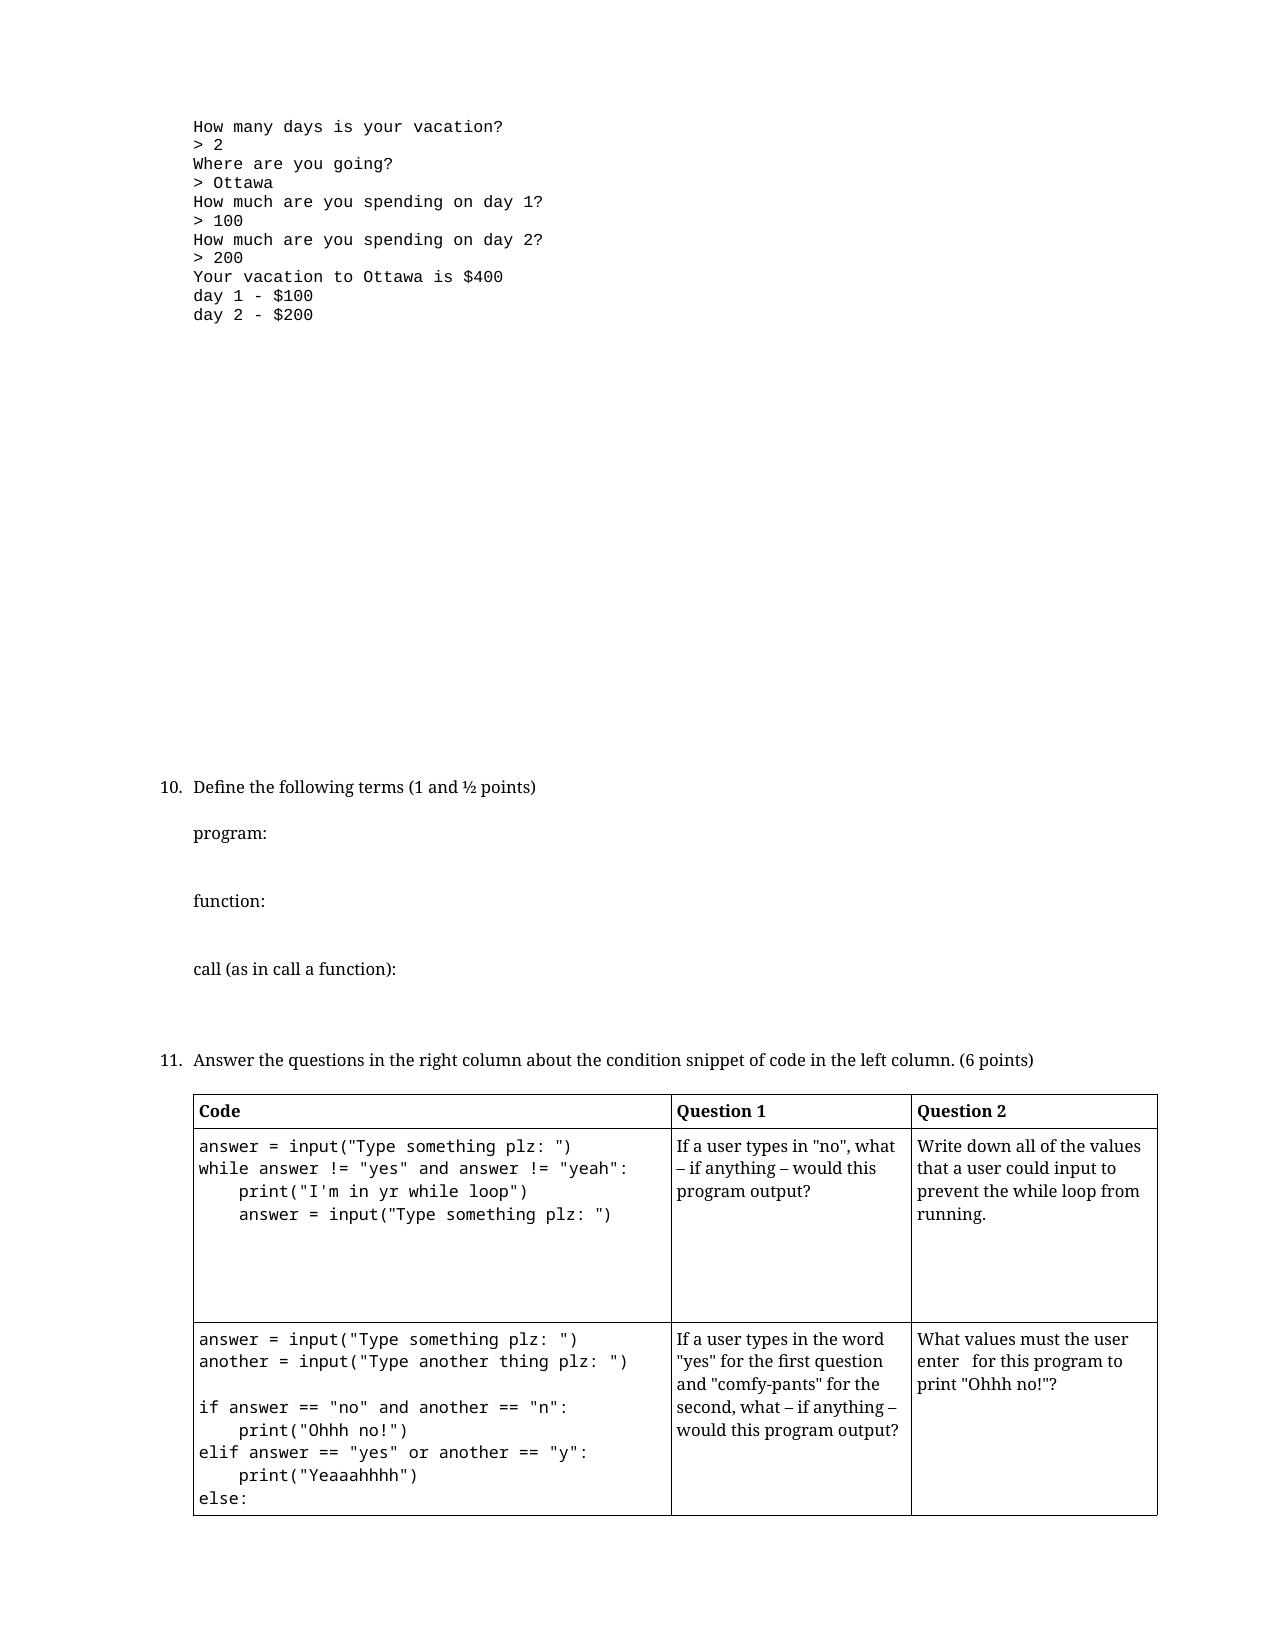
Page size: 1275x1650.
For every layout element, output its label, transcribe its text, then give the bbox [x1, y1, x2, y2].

table_header Code [194, 1095, 671, 1128]
table_cell If a user types in the word "yes" for the first question and "comfy-pants" for the second, what – if anything – would this program output? [672, 1323, 911, 1515]
table_cell If a user types in "no", what – if anything – would this program output? [672, 1129, 911, 1322]
list How much are you spending on day 2? [156, 231, 1157, 250]
list How much are you spending on day 1? [156, 193, 1157, 212]
list day 2 - $200 [156, 307, 1157, 326]
list Your vacation to Ottawa is $400 [156, 269, 1157, 288]
list > Ottawa [156, 175, 1157, 193]
list How many days is your vacation? [156, 118, 1157, 137]
list Define the following terms (1 and ½ points) program: function: call (as in call a function): [156, 776, 1157, 1049]
list day 1 - $100 [156, 288, 1157, 307]
table_cell What values must the user enter for this program to print "Ohhh no!"? [912, 1323, 1157, 1515]
list > 200 [156, 250, 1157, 269]
list Where are you going? [156, 156, 1157, 175]
list > 2 [156, 137, 1157, 156]
list Answer the questions in the right column about the condition snippet of code in the left column. (6 points) [156, 1049, 1157, 1094]
table_header Question 2 [912, 1095, 1157, 1128]
table_cell answer = input("Type something plz: ") another = input("Type another thing plz: ") if answer == "no" and another == "n": print("Ohhh no!") elif answer == "yes" or another == "y": print("Yeaaahhhh") else: [194, 1323, 671, 1515]
table_header Question 1 [672, 1095, 911, 1128]
table_cell answer = input("Type something plz: ") while answer != "yes" and answer != "yeah": print("I'm in yr while loop") answer = input("Type something plz: ") [194, 1129, 671, 1322]
table_cell Write down all of the values that a user could input to prevent the while loop from running. [912, 1129, 1157, 1322]
list > 100 [156, 212, 1157, 231]
